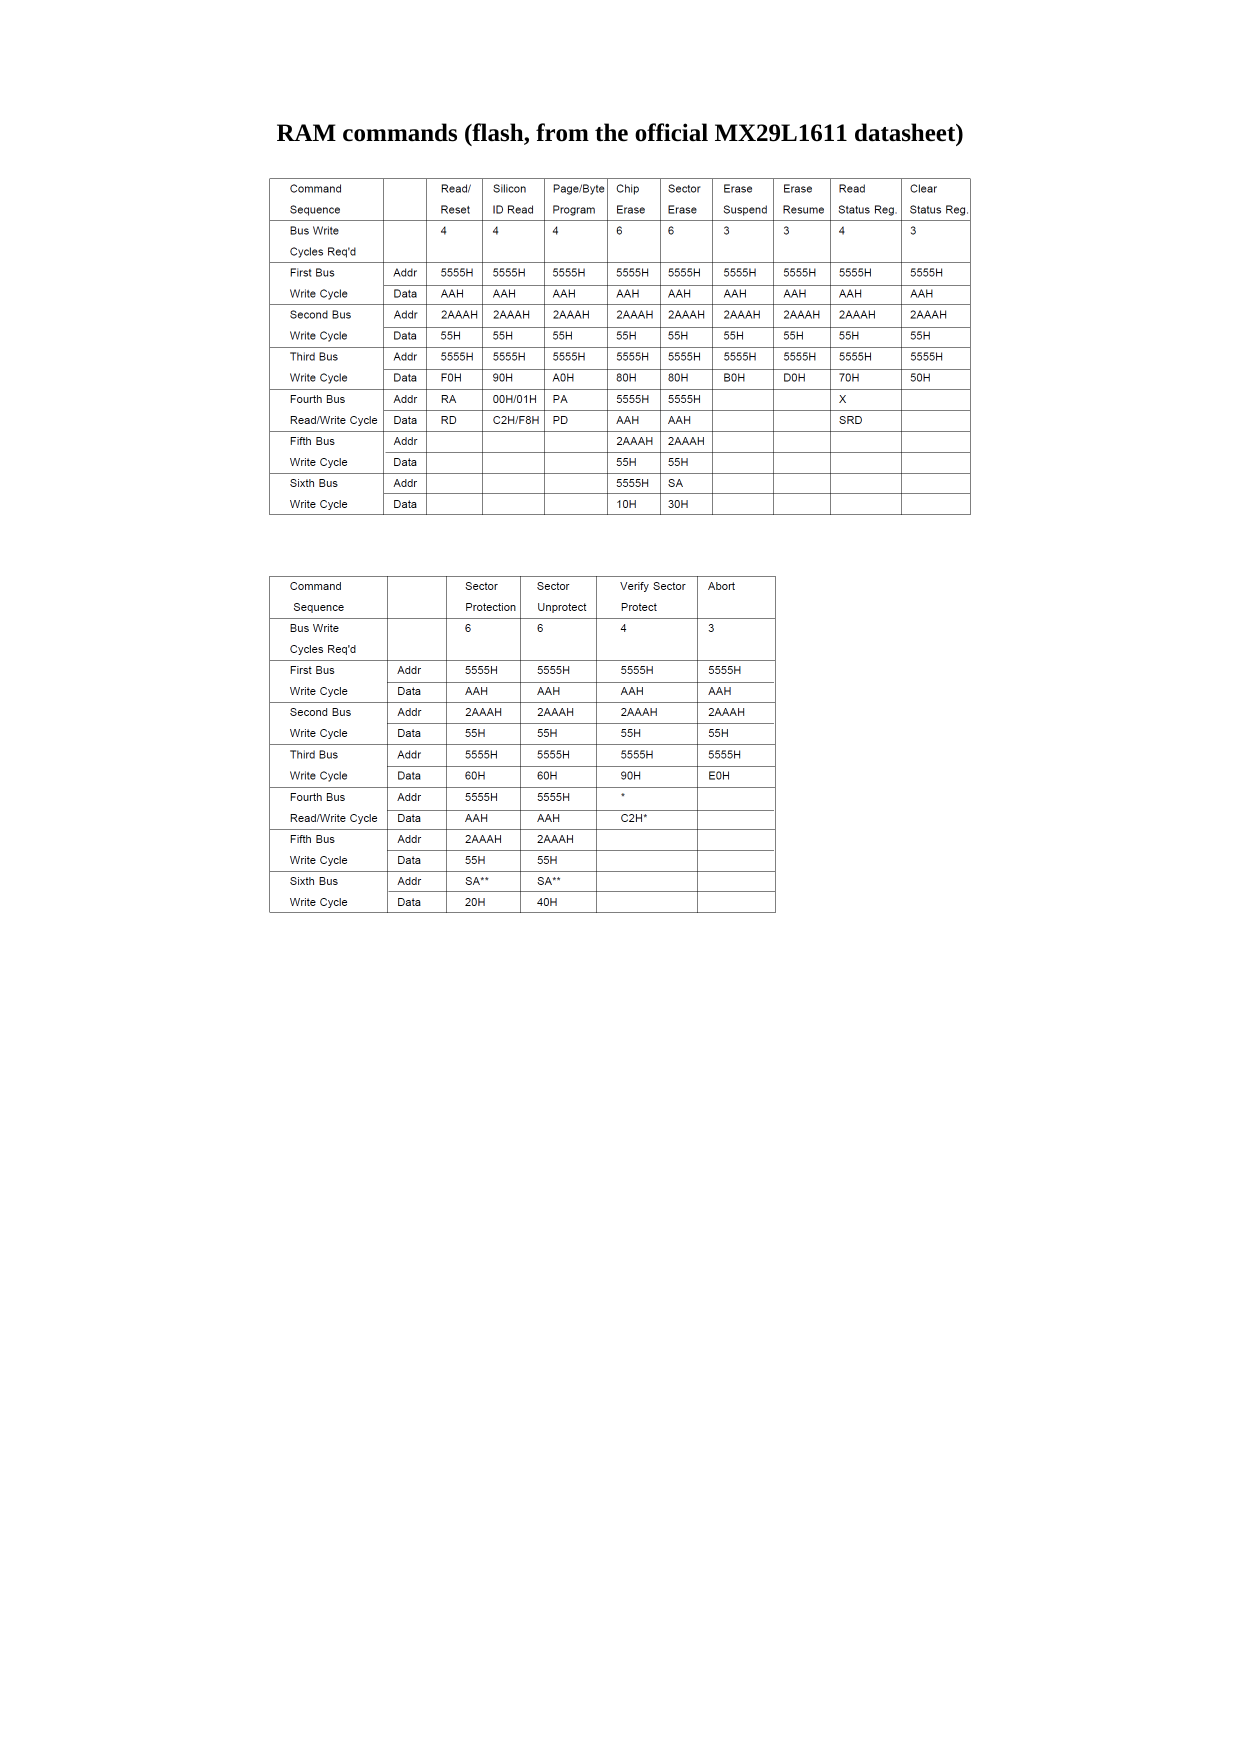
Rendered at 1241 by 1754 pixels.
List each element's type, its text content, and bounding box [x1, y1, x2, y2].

text RAM commands (flash, from the official MX29L1611 datasheet) [118, 118, 1122, 147]
picture [266, 175, 974, 519]
picture [263, 572, 780, 918]
